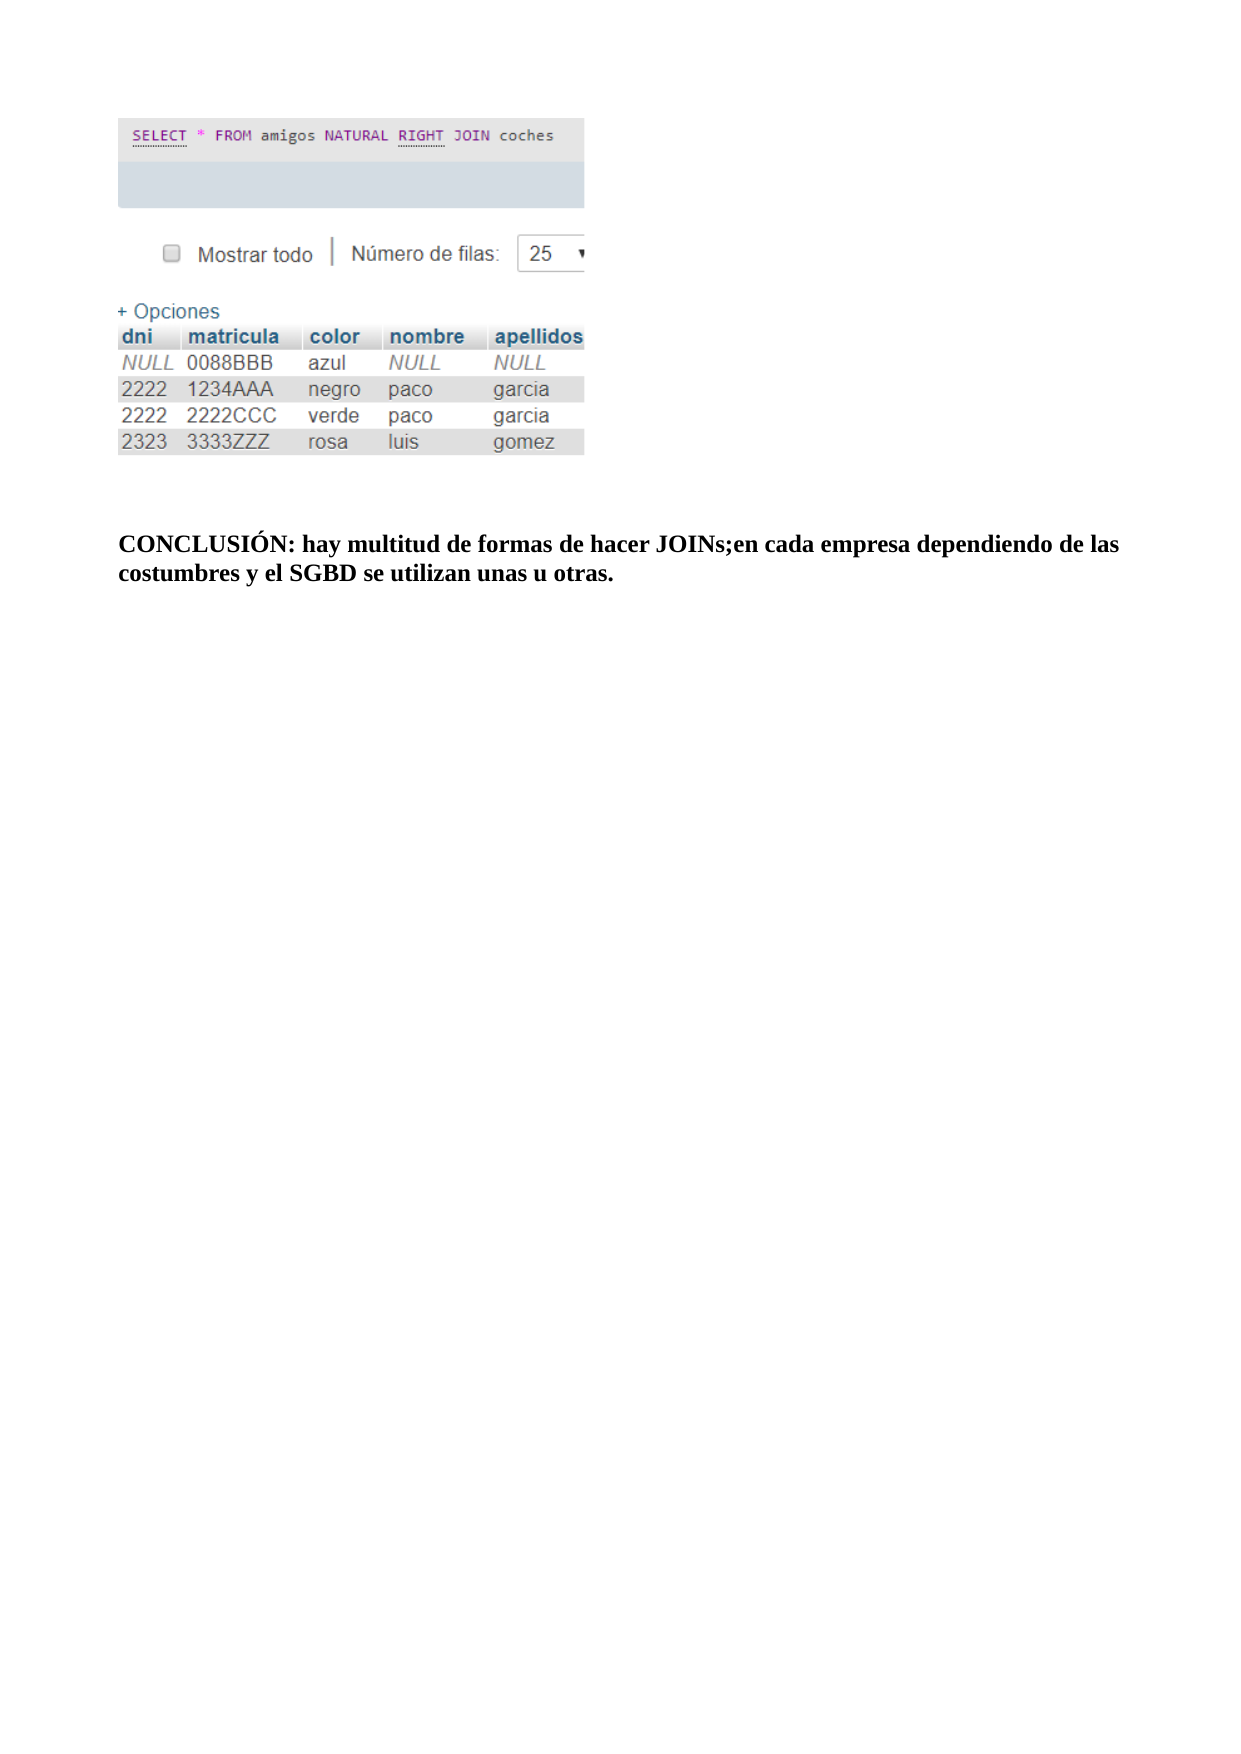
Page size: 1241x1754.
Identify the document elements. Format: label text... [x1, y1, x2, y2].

picture [118, 118, 585, 464]
text CONCLUSIÓN: hay multitud de formas de hacer JOINs;en cada empresa dependiendo de las costumbres y el SGBD se utilizan unas u otras. [118, 529, 1122, 587]
